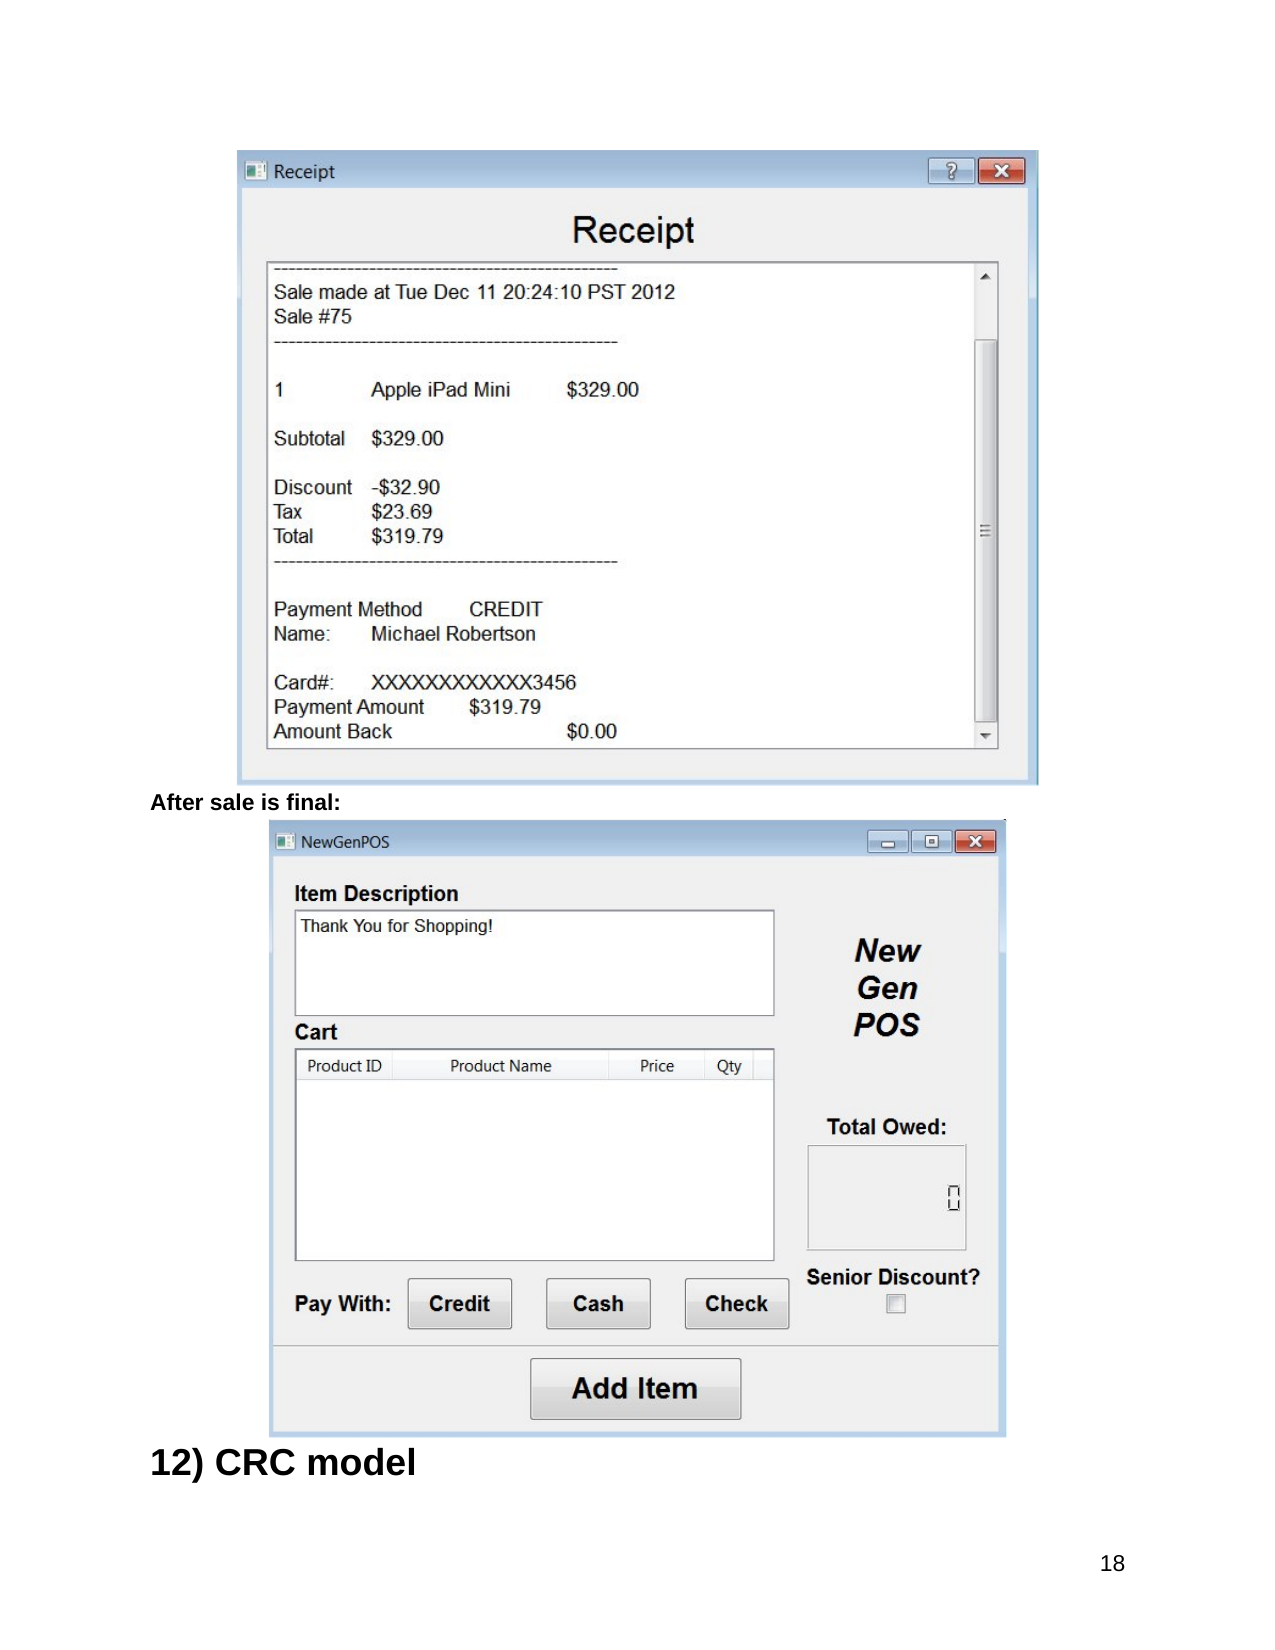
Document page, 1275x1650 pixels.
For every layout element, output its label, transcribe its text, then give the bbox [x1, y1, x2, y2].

picture [236, 150, 1039, 786]
picture [268, 819, 1007, 1438]
text After sale is final: [150, 790, 1125, 815]
subtitle 12) CRC model [150, 1442, 1125, 1483]
